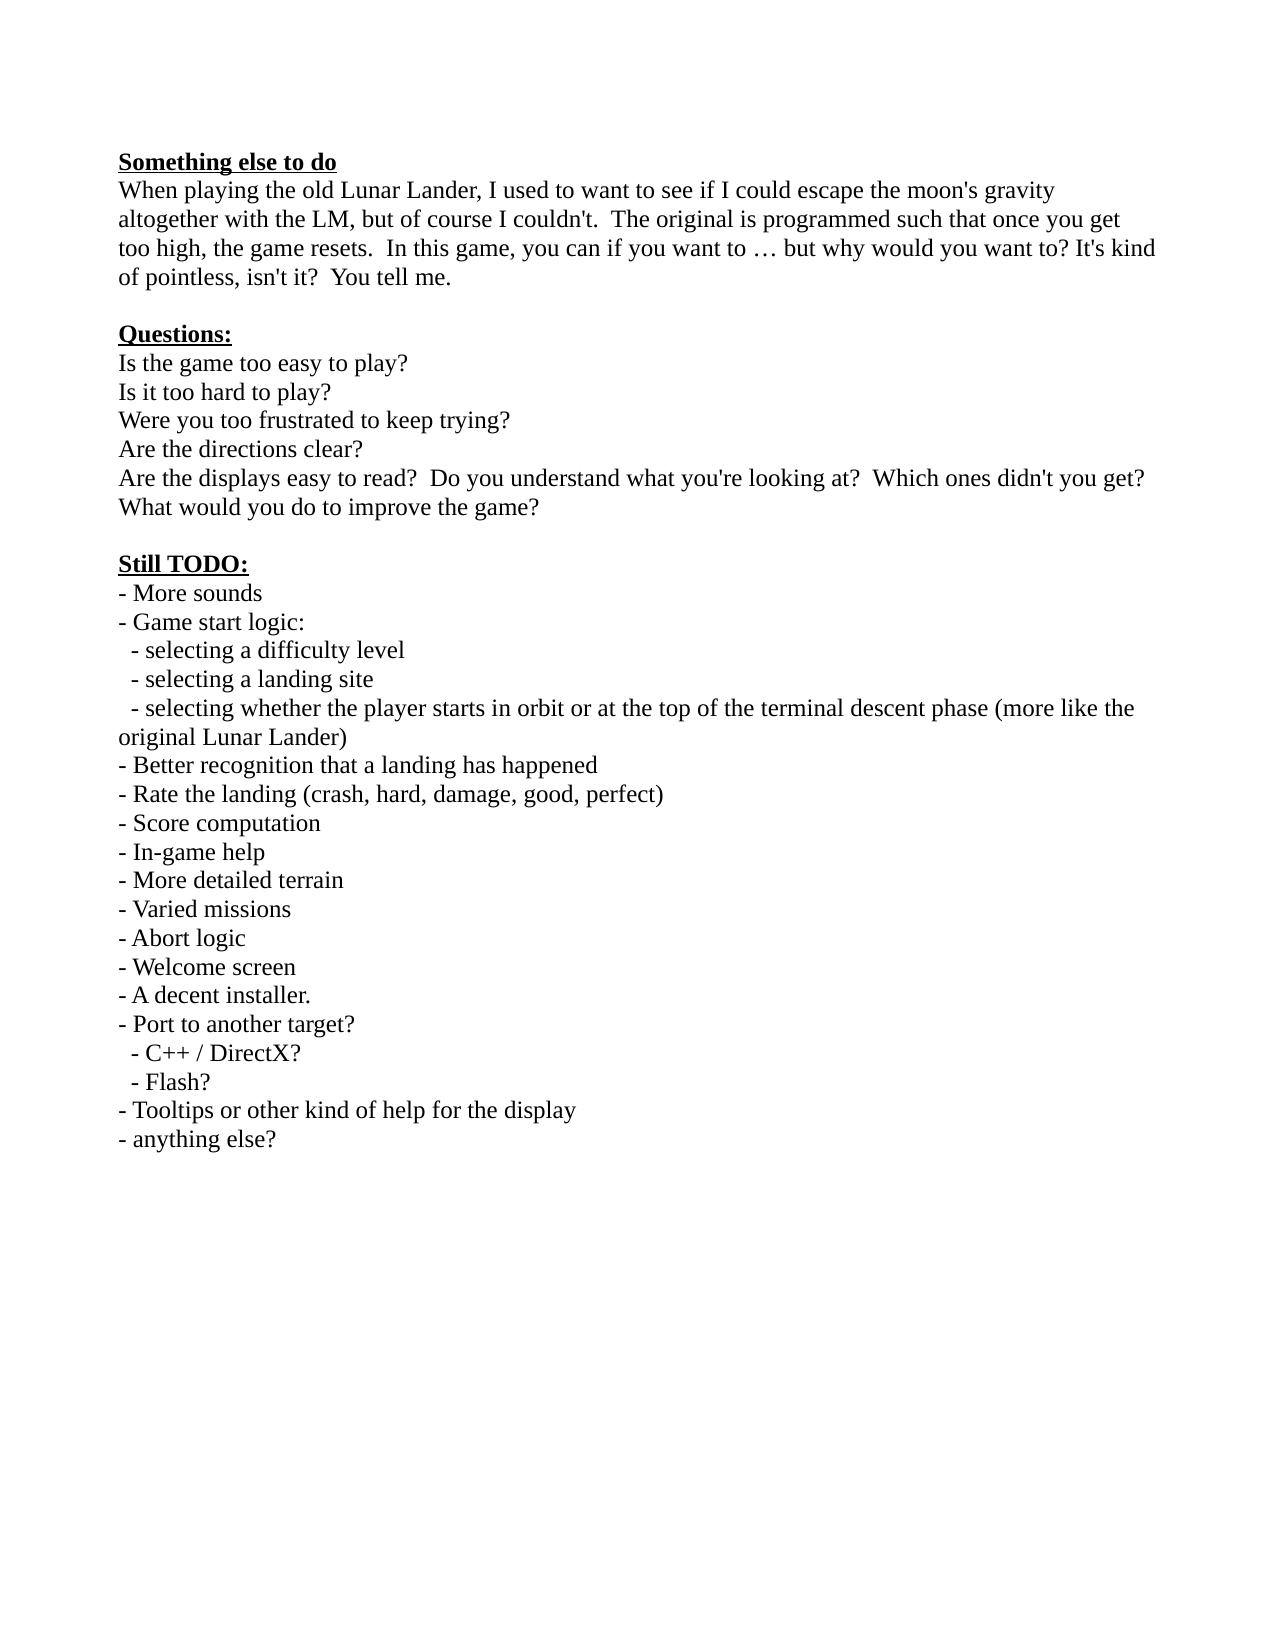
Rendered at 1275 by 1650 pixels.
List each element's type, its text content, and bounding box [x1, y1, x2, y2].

text - C++ / DirectX? [118, 1038, 1157, 1067]
text What would you do to improve the game? [118, 492, 1157, 521]
text - More detailed terrain [118, 866, 1157, 894]
text - selecting a landing site [118, 664, 1157, 693]
text - More sounds [118, 578, 1157, 607]
text Still TODO: [118, 549, 1157, 578]
text - Tooltips or other kind of help for the display [118, 1096, 1157, 1124]
text - Better recognition that a landing has happened [118, 751, 1157, 779]
text - selecting a difficulty level [118, 636, 1157, 664]
text - Port to another target? [118, 1009, 1157, 1038]
text - Flash? [118, 1067, 1157, 1096]
text - In-game help [118, 837, 1157, 866]
text Questions: [118, 319, 1157, 348]
text - A decent installer. [118, 981, 1157, 1009]
text - Abort logic [118, 923, 1157, 952]
text Are the displays easy to read? Do you understand what you're looking at? Which ones didn't you get? [118, 463, 1157, 492]
text Is the game too easy to play? [118, 348, 1157, 377]
text Is it too hard to play? [118, 377, 1157, 406]
text - selecting whether the player starts in orbit or at the top of the terminal descent phase (more like the original Lunar Lander) [118, 693, 1157, 751]
text - anything else? [118, 1124, 1157, 1153]
text Were you too frustrated to keep trying? [118, 406, 1157, 434]
text - Varied missions [118, 894, 1157, 923]
text - Rate the landing (crash, hard, damage, good, perfect) [118, 779, 1157, 808]
text - Welcome screen [118, 952, 1157, 981]
text When playing the old Lunar Lander, I used to want to see if I could escape the moon's gravity altogether with the LM, but of course I couldn't. The original is programmed such that once you get too high, the game resets. In this game, you can if you want to … but why would you want to? It's kind of pointless, isn't it? You tell me. [118, 176, 1157, 291]
text Something else to do [118, 147, 1157, 176]
text - Game start logic: [118, 607, 1157, 636]
text - Score computation [118, 808, 1157, 837]
text Are the directions clear? [118, 434, 1157, 463]
